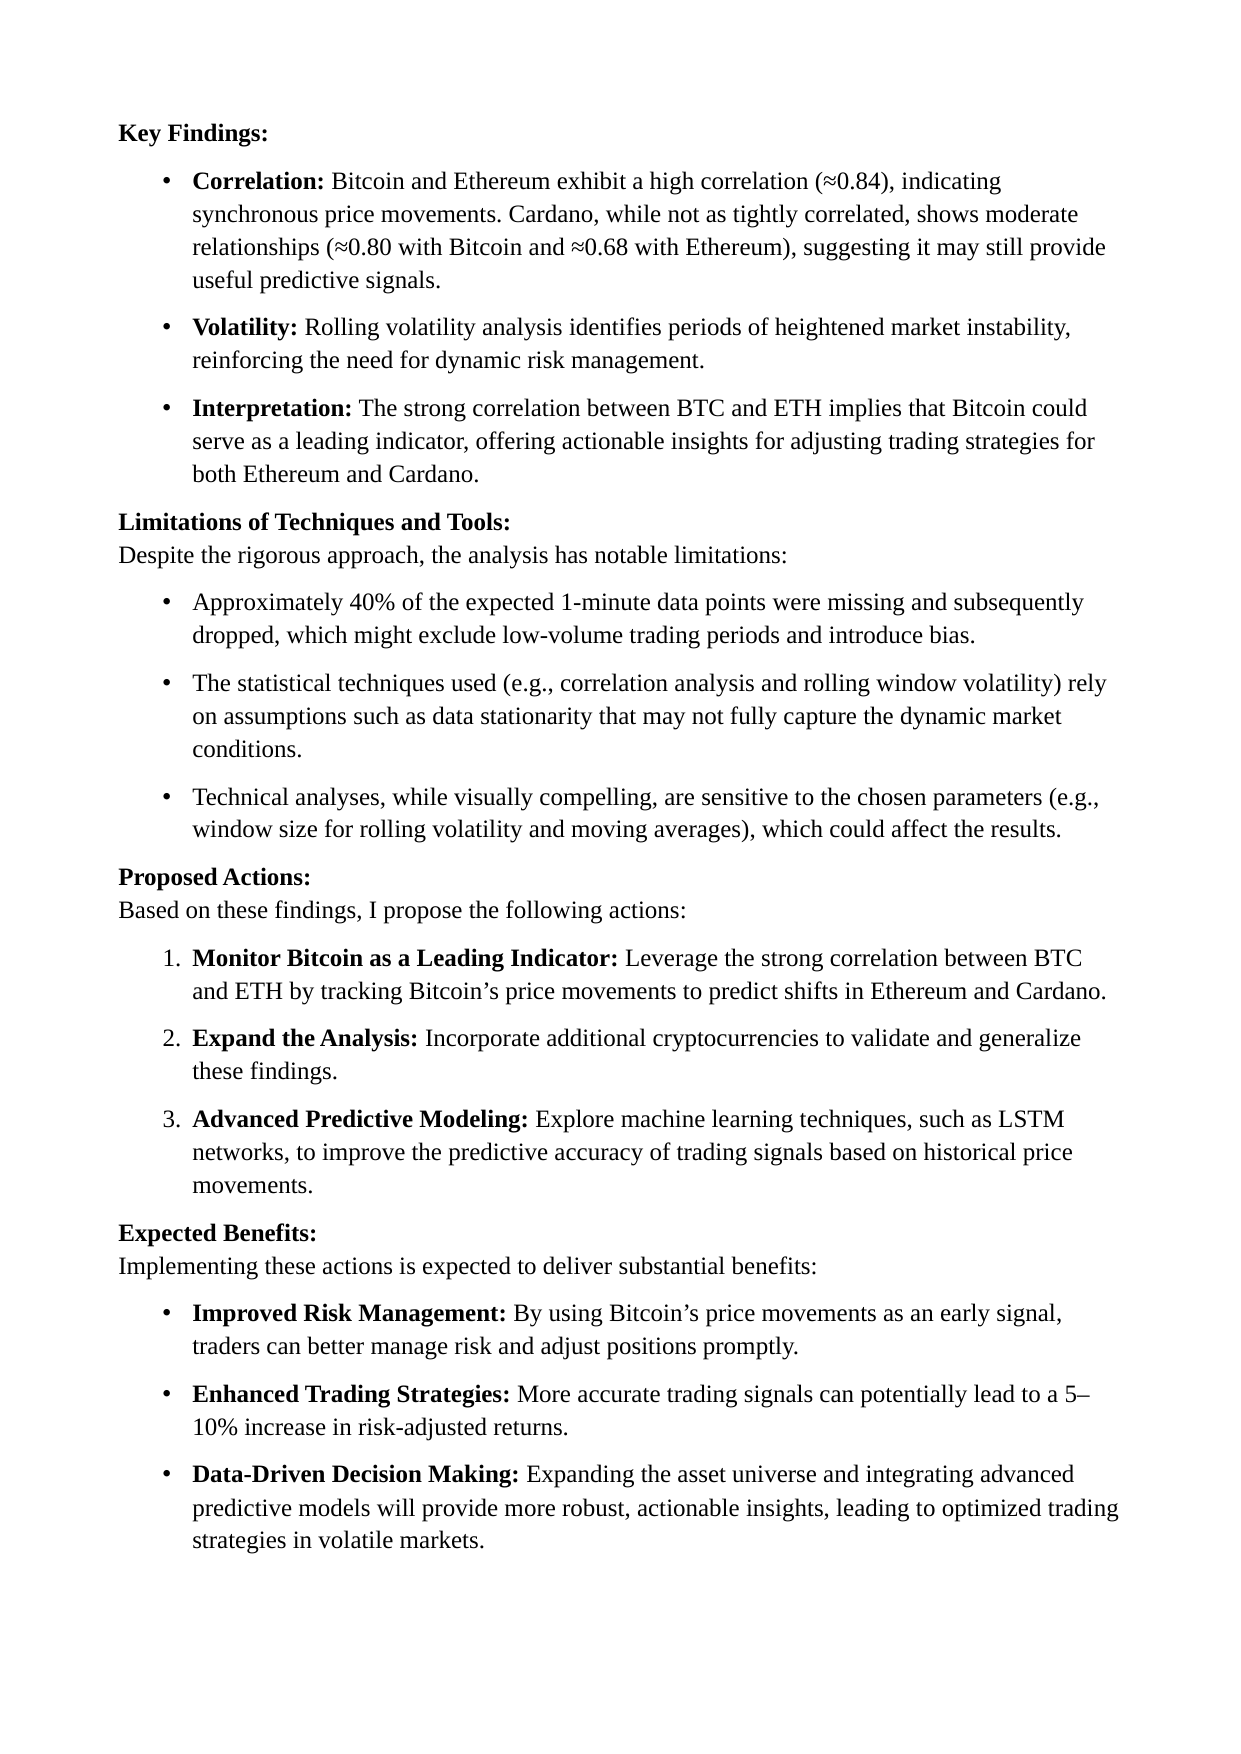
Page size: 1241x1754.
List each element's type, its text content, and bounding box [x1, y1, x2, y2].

list Monitor Bitcoin as a Leading Indicator: Leverage the strong correlation between BTC and ETH by tracking Bitcoin’s price movements to predict shifts in Ethereum and Cardano. [162, 943, 1122, 1004]
list Technical analyses, while visually compelling, are sensitive to the chosen parameters (e.g., window size for rolling volatility and moving averages), which could affect the results. [162, 782, 1122, 843]
text Expected Benefits: Implementing these actions is expected to deliver substantial benefits: [118, 1218, 1122, 1279]
list Improved Risk Management: By using Bitcoin’s price movements as an early signal, traders can better manage risk and adjust positions promptly. [162, 1298, 1122, 1360]
text Key Findings: [118, 118, 1122, 147]
list The statistical techniques used (e.g., correlation analysis and rolling window volatility) rely on assumptions such as data stationarity that may not fully capture the dynamic market conditions. [162, 668, 1122, 763]
list Approximately 40% of the expected 1-minute data points were missing and subsequently dropped, which might exclude low-volume trading periods and introduce bias. [162, 587, 1122, 649]
list Advanced Predictive Modeling: Explore machine learning techniques, such as LSTM networks, to improve the predictive accuracy of trading signals based on historical price movements. [162, 1104, 1122, 1199]
list Correlation: Bitcoin and Ethereum exhibit a high correlation (≈0.84), indicating synchronous price movements. Cardano, while not as tightly correlated, shows moderate relationships (≈0.80 with Bitcoin and ≈0.68 with Ethereum), suggesting it may still provide useful predictive signals. [162, 166, 1122, 293]
list Interpretation: The strong correlation between BTC and ETH implies that Bitcoin could serve as a leading indicator, offering actionable insights for adjusting trading strategies for both Ethereum and Cardano. [162, 393, 1122, 488]
text Proposed Actions: Based on these findings, I propose the following actions: [118, 862, 1122, 924]
text Limitations of Techniques and Tools: Despite the rigorous approach, the analysis has notable limitations: [118, 507, 1122, 568]
list Data-Driven Decision Making: Expanding the asset universe and integrating advanced predictive models will provide more robust, actionable insights, leading to optimized trading strategies in volatile markets. [162, 1459, 1122, 1554]
list Expand the Analysis: Incorporate additional cryptocurrencies to validate and generalize these findings. [162, 1023, 1122, 1085]
list Enhanced Trading Strategies: More accurate trading signals can potentially lead to a 5–10% increase in risk-adjusted returns. [162, 1379, 1122, 1441]
list Volatility: Rolling volatility analysis identifies periods of heightened market instability, reinforcing the need for dynamic risk management. [162, 312, 1122, 374]
